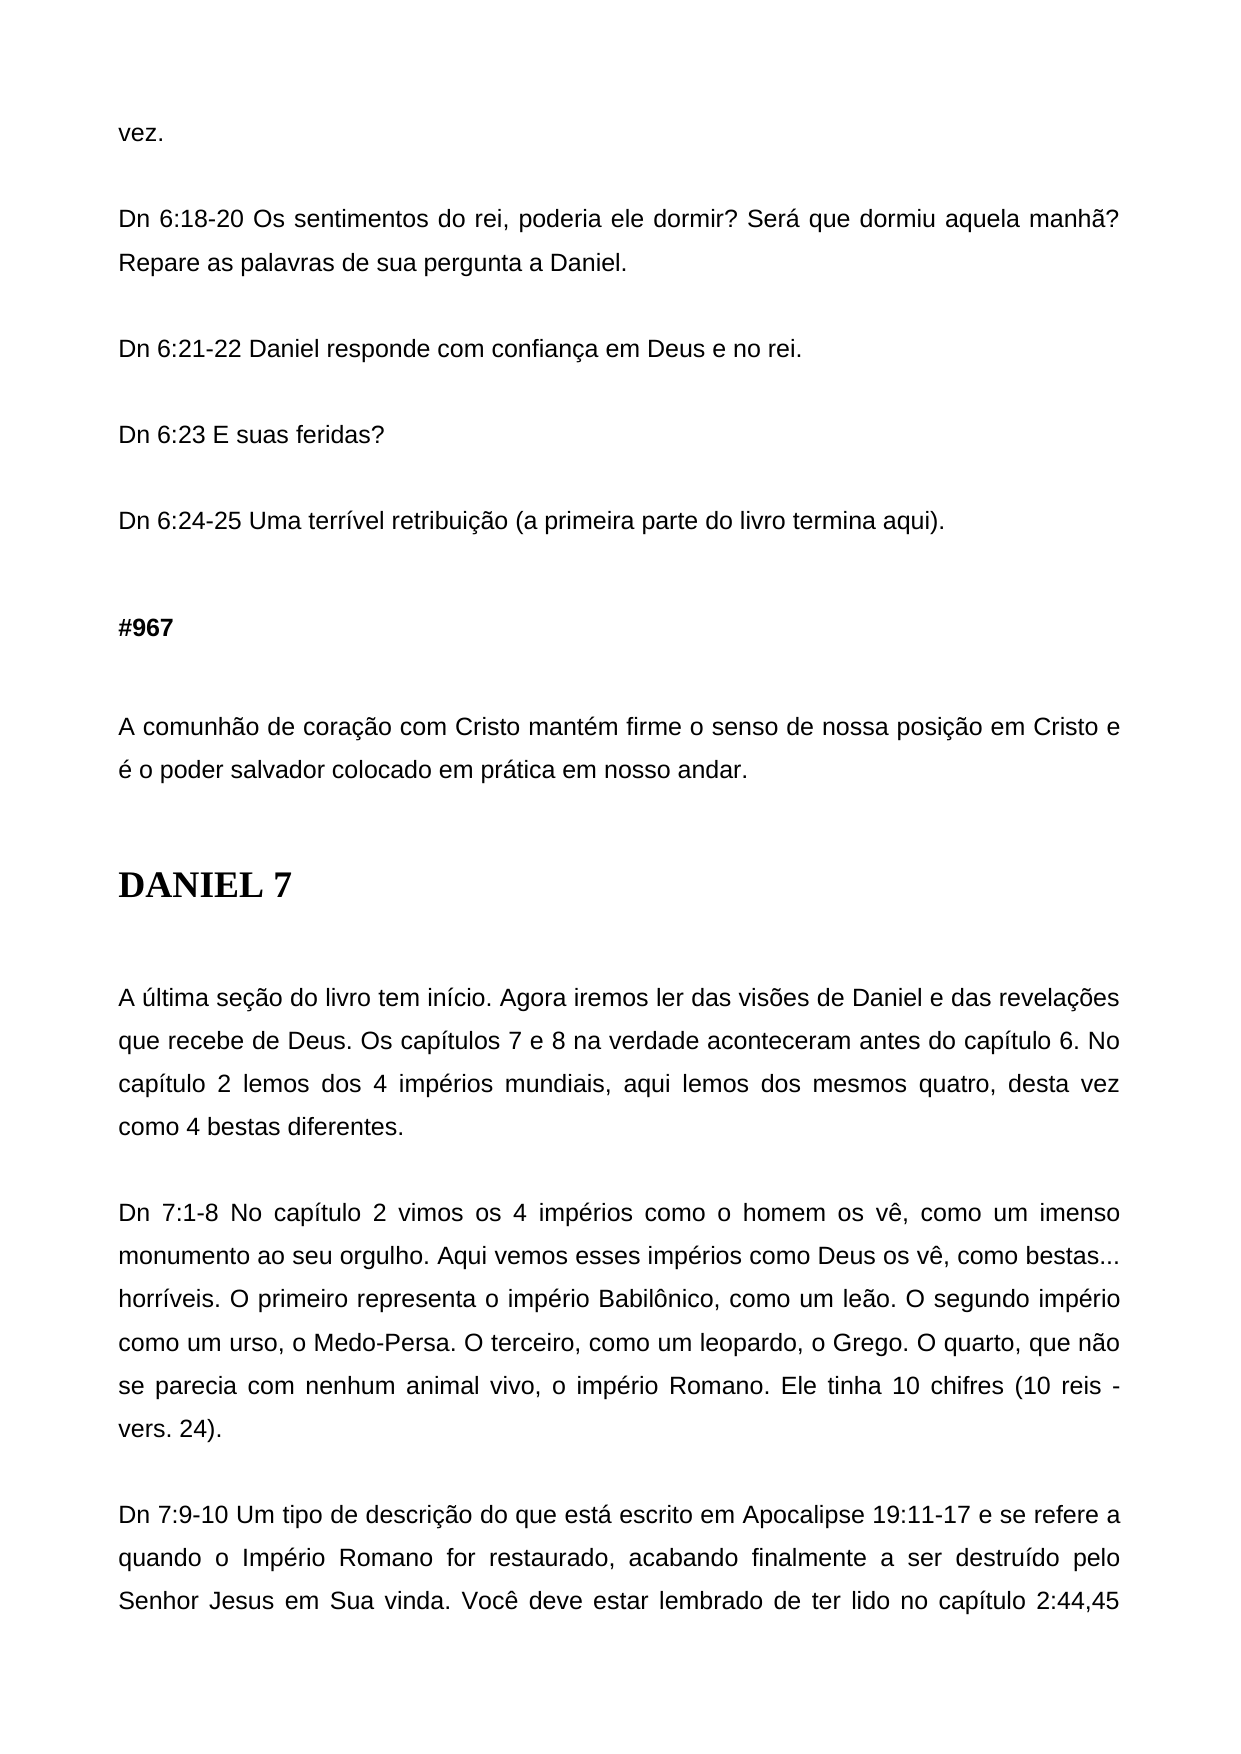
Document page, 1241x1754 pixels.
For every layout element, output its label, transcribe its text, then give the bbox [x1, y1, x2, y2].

text Dn 6:18-20 Os sentimentos do rei, poderia ele dormir? Será que dormiu aquela manhã? Repare as palavras de sua pergunta a Daniel. [118, 204, 1122, 276]
text Dn 6:21-22 Daniel responde com confiança em Deus e no rei. [118, 334, 1122, 362]
text A comunhão de coração com Cristo mantém firme o senso de nossa posição em Cristo e é o poder salvador colocado em prática em nosso andar. [118, 712, 1122, 784]
subtitle DANIEL 7 [118, 862, 1122, 905]
text Dn 7:9-10 Um tipo de descrição do que está escrito em Apocalipse 19:11-17 e se refere a quando o Império Romano for restaurado, acabando finalmente a ser destruído pelo Senhor Jesus em Sua vinda. Você deve estar lembrado de ter lido no capítulo 2:44,45 [118, 1500, 1122, 1615]
text vez. [118, 118, 1122, 147]
text Dn 7:1-8 No capítulo 2 vimos os 4 impérios como o homem os vê, como um imenso monumento ao seu orgulho. Aqui vemos esses impérios como Deus os vê, como bestas... horríveis. O primeiro representa o império Babilônico, como um leão. O segundo império como um urso, o Medo-Persa. O terceiro, como um leopardo, o Grego. O quarto, que não se parecia com nenhum animal vivo, o império Romano. Ele tinha 10 chifres (10 reis - vers. 24). [118, 1198, 1122, 1443]
subtitle #967 [118, 613, 1122, 642]
text A última seção do livro tem início. Agora iremos ler das visões de Daniel e das revelações que recebe de Deus. Os capítulos 7 e 8 na verdade aconteceram antes do capítulo 6. No capítulo 2 lemos dos 4 impérios mundiais, aqui lemos dos mesmos quatro, desta vez como 4 bestas diferentes. [118, 983, 1122, 1141]
text Dn 6:24-25 Uma terrível retribuição (a primeira parte do livro termina aqui). [118, 506, 1122, 535]
text Dn 6:23 E suas feridas? [118, 420, 1122, 449]
